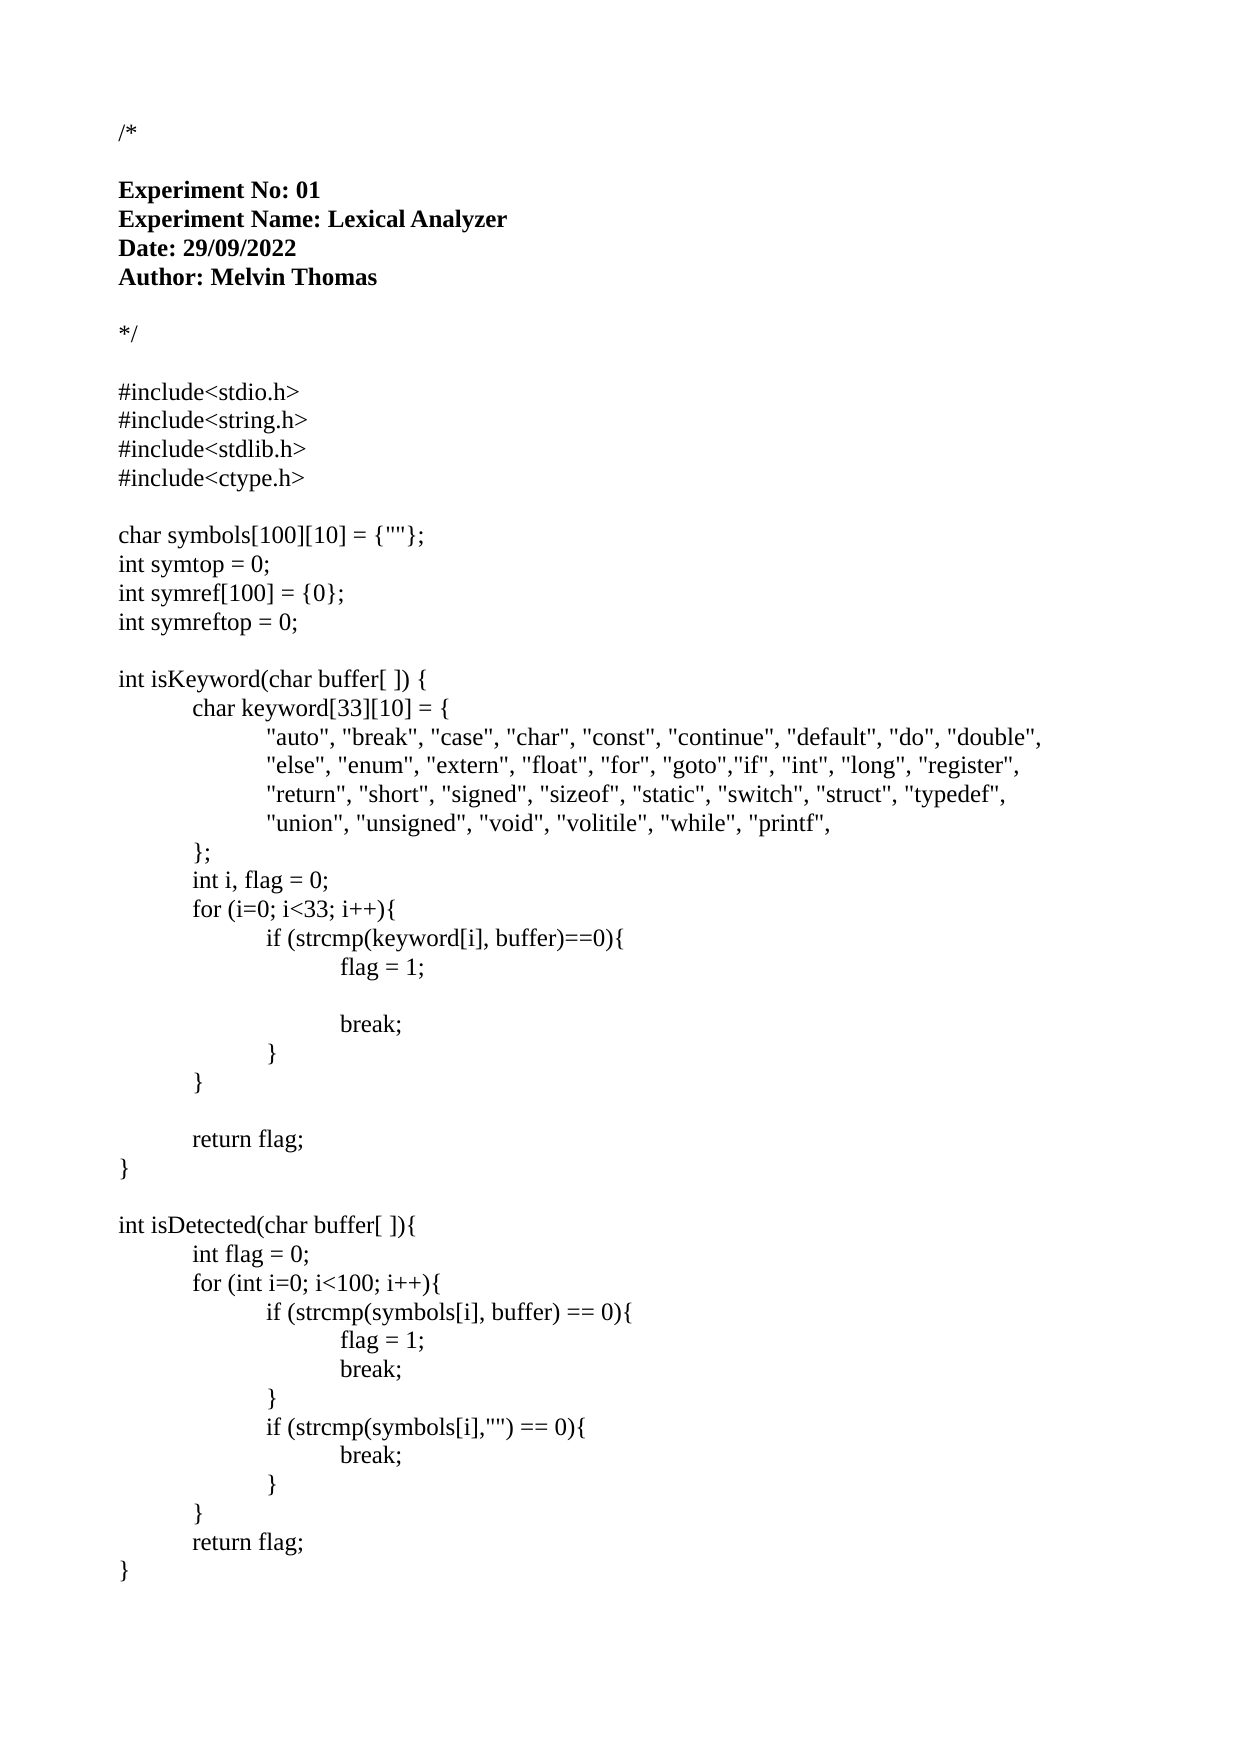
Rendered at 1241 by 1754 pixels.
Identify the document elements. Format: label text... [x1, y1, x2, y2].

text int symtop = 0; [118, 549, 1122, 578]
text char keyword[33][10] = { [118, 693, 1122, 722]
text for (int i=0; i<100; i++){ [118, 1268, 1122, 1297]
text int isDetected(char buffer[ ]){ [118, 1211, 1122, 1239]
text Date: 29/09/2022 [118, 233, 1122, 262]
text Experiment No: 01 [118, 176, 1122, 204]
text for (i=0; i<33; i++){ [118, 894, 1122, 923]
text if (strcmp(symbols[i], buffer) == 0){ [118, 1297, 1122, 1326]
text "return", "short", "signed", "sizeof", "static", "switch", "struct", "typedef", [118, 779, 1122, 808]
text if (strcmp(keyword[i], buffer)==0){ [118, 923, 1122, 952]
text Experiment Name: Lexical Analyzer [118, 204, 1122, 233]
text } [118, 1153, 1122, 1182]
text } [118, 1556, 1122, 1584]
text flag = 1; [118, 952, 1122, 981]
text "auto", "break", "case", "char", "const", "continue", "default", "do", "double", [118, 722, 1122, 751]
text int flag = 0; [118, 1239, 1122, 1268]
text #include<stdlib.h> [118, 434, 1122, 463]
text } [118, 1469, 1122, 1498]
text return flag; [118, 1527, 1122, 1556]
text flag = 1; [118, 1326, 1122, 1354]
text } [118, 1498, 1122, 1527]
text } [118, 1038, 1122, 1067]
text "union", "unsigned", "void", "volitile", "while", "printf", [118, 808, 1122, 837]
text break; [118, 1354, 1122, 1383]
text "else", "enum", "extern", "float", "for", "goto","if", "int", "long", "register", [118, 751, 1122, 779]
text int symref[100] = {0}; [118, 578, 1122, 607]
text #include<string.h> [118, 406, 1122, 434]
text break; [118, 1441, 1122, 1469]
text Author: Melvin Thomas [118, 262, 1122, 291]
text #include<ctype.h> [118, 463, 1122, 492]
text break; [118, 1009, 1122, 1038]
text return flag; [118, 1124, 1122, 1153]
text #include<stdio.h> [118, 377, 1122, 406]
text int symreftop = 0; [118, 607, 1122, 636]
text } [118, 1067, 1122, 1096]
text if (strcmp(symbols[i],"") == 0){ [118, 1412, 1122, 1441]
text } [118, 1383, 1122, 1412]
text int isKeyword(char buffer[ ]) { [118, 664, 1122, 693]
text }; [118, 837, 1122, 866]
text /* [118, 118, 1122, 147]
text */ [118, 319, 1122, 348]
text char symbols[100][10] = {""}; [118, 521, 1122, 549]
text int i, flag = 0; [118, 866, 1122, 894]
